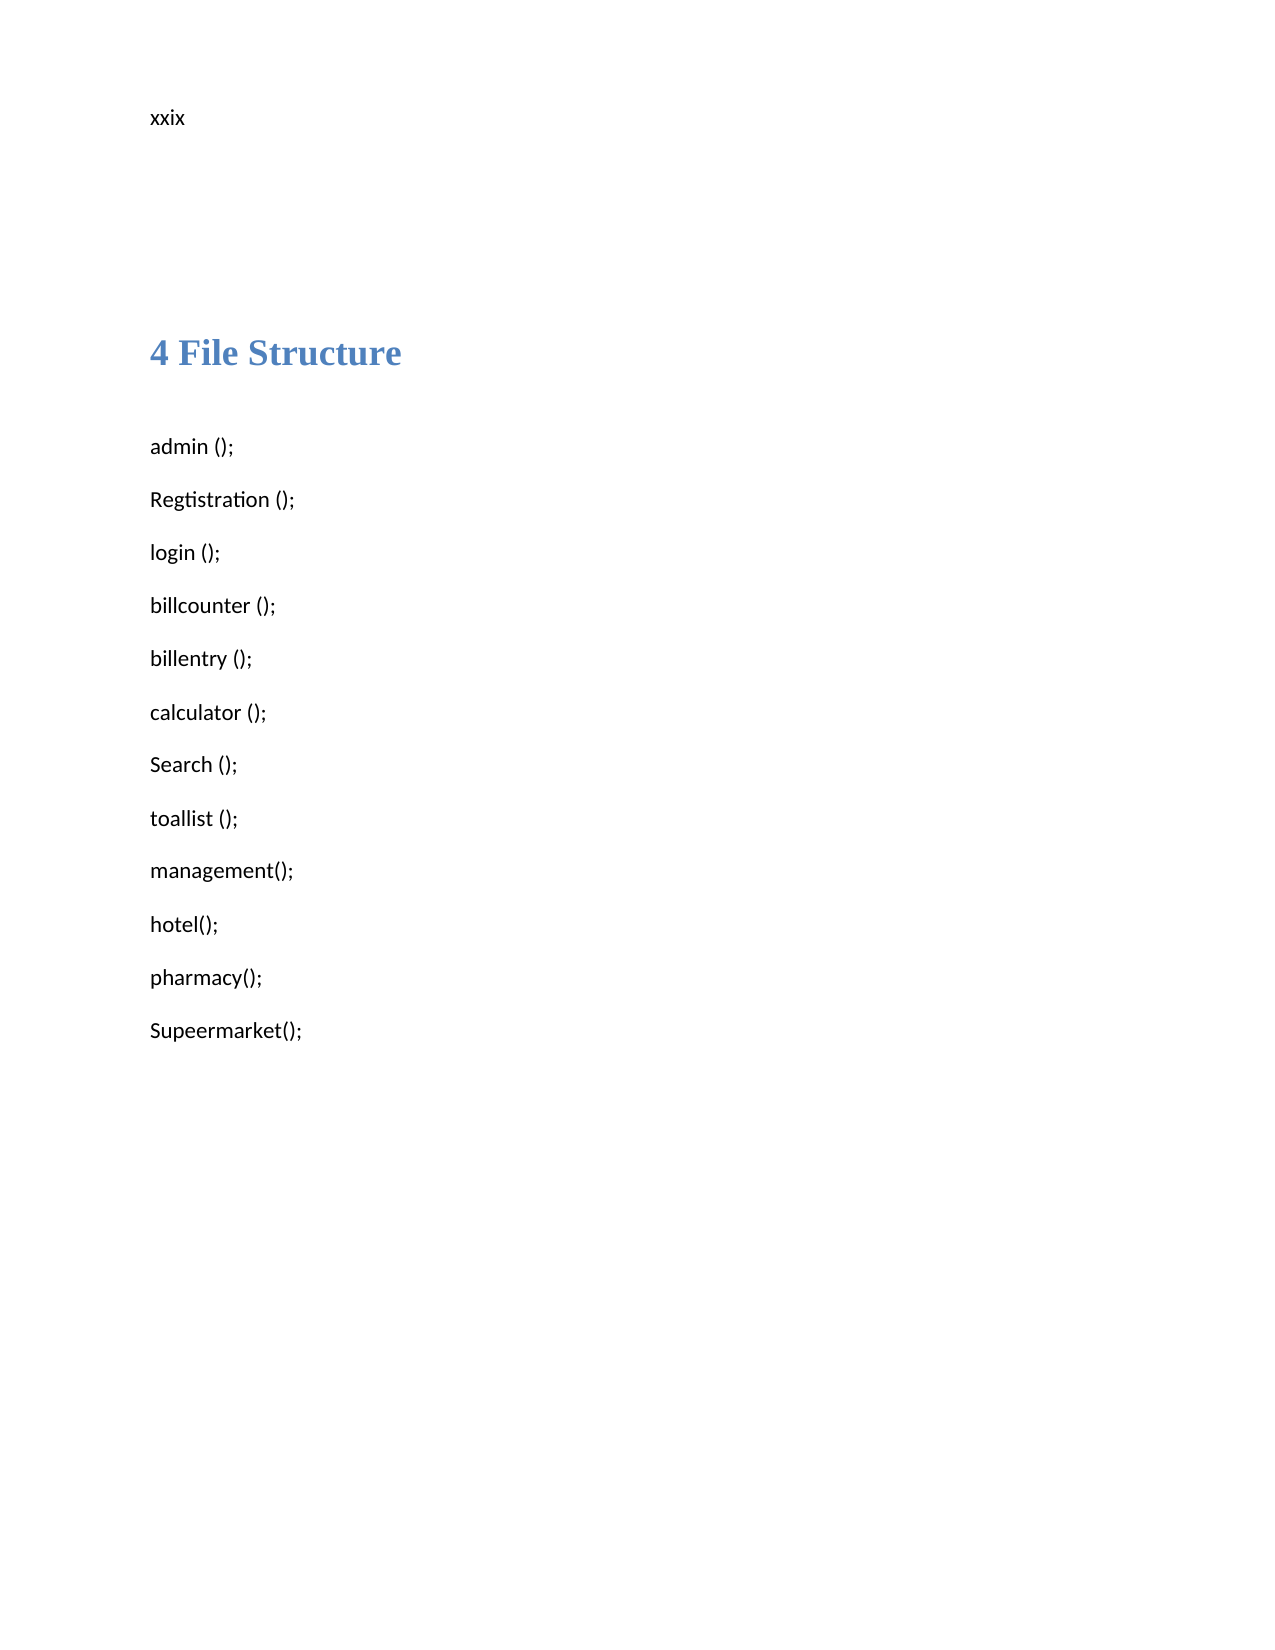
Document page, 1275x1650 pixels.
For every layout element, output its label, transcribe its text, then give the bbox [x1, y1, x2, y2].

text admin (); [150, 432, 1125, 461]
text pharmacy(); [150, 963, 1125, 991]
text calculator (); [150, 698, 1125, 726]
text management(); [150, 857, 1125, 885]
text Regtistration (); [150, 486, 1125, 513]
subtitle 4 File Structure [150, 330, 1125, 373]
text hotel(); [150, 910, 1125, 938]
text toallist (); [150, 804, 1125, 832]
text billcounter (); [150, 592, 1125, 619]
text Search (); [150, 751, 1125, 779]
text Supeermarket(); [150, 1016, 1125, 1044]
text login (); [150, 538, 1125, 567]
text billentry (); [150, 644, 1125, 673]
